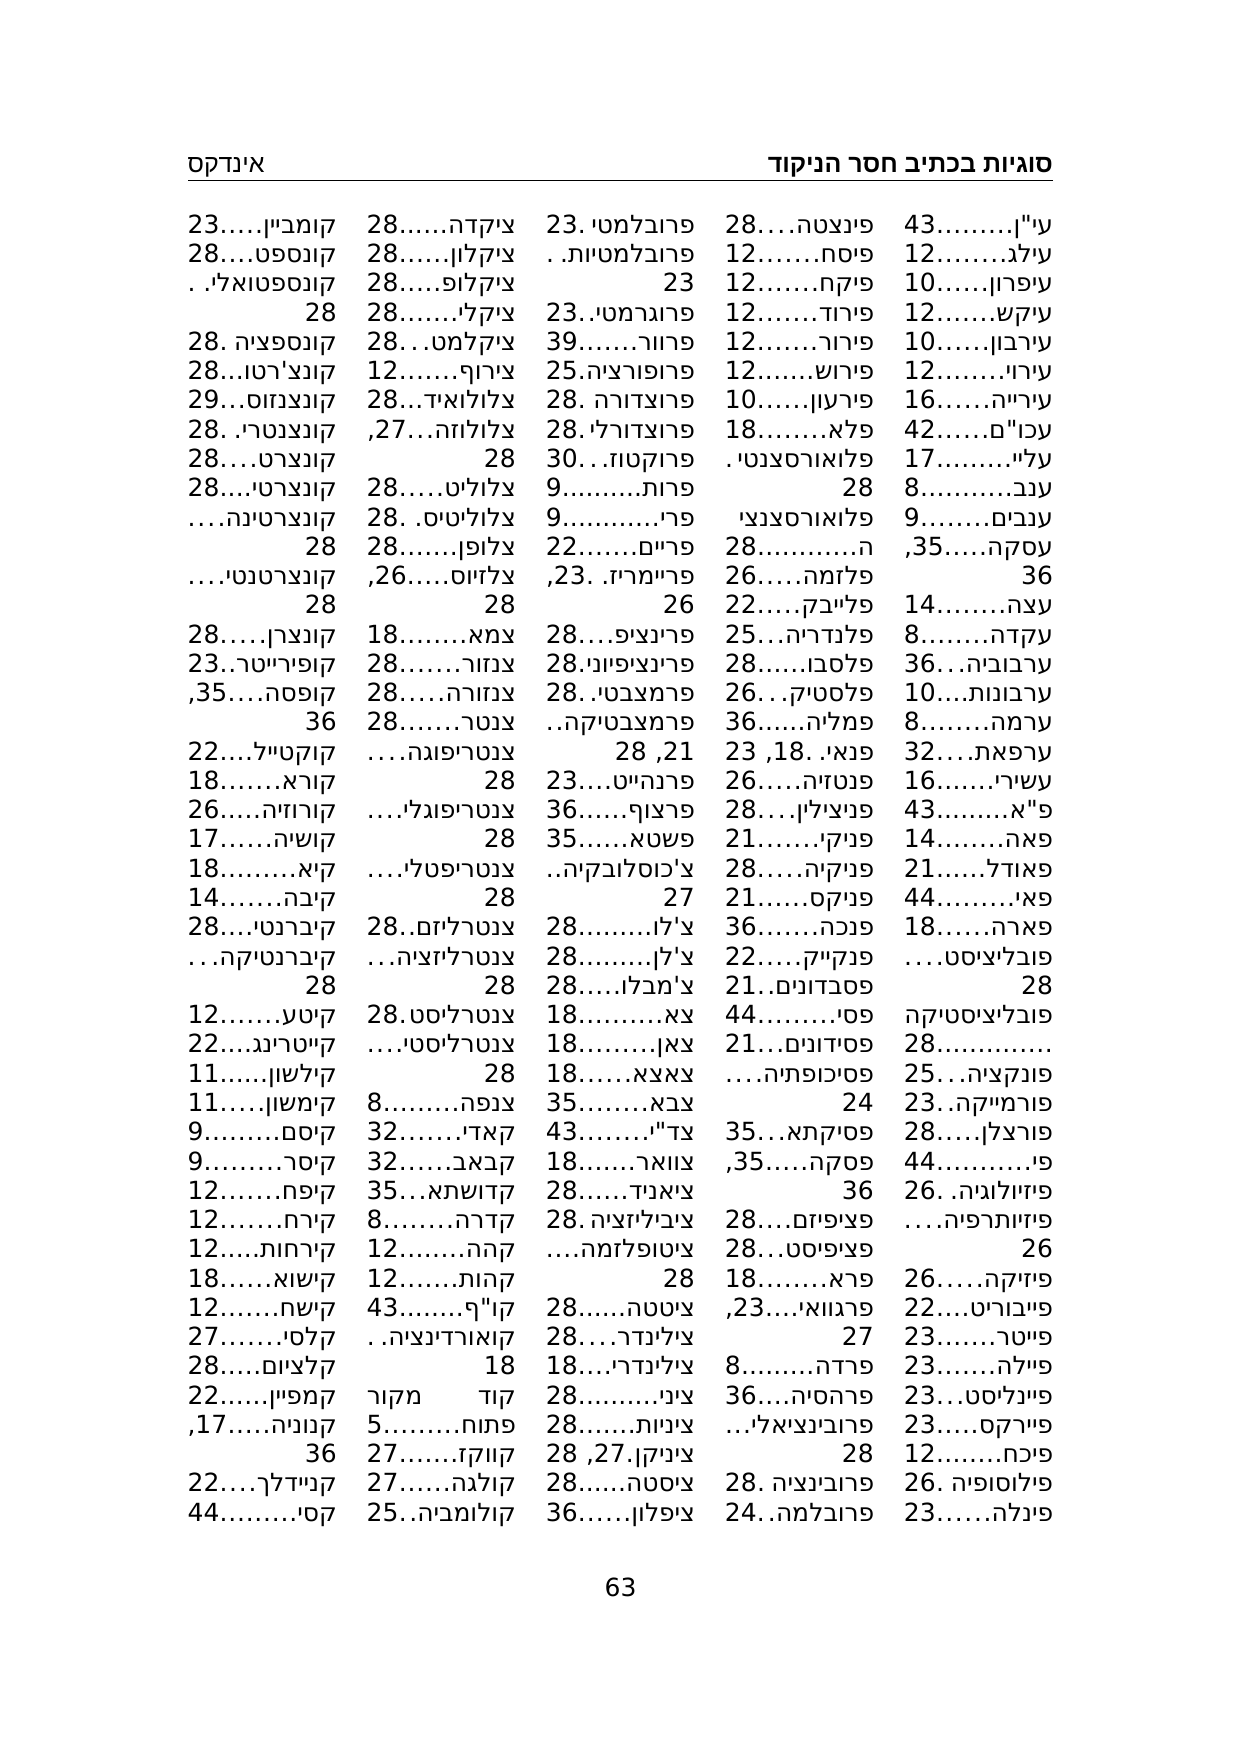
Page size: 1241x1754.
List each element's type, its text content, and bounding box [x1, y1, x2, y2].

text פיזיקה 26 [904, 1264, 1053, 1293]
text פניצילין 28 [725, 795, 874, 825]
text פסי 44 [725, 1000, 874, 1029]
text פיזיותרפיה 26 [904, 1205, 1053, 1264]
text פלייבק 22 [725, 591, 874, 620]
text ענב 8 [904, 473, 1053, 503]
text צירוף 12 [367, 356, 516, 386]
text צלוליטיס 28 [367, 503, 516, 532]
text צנטריפוגלי 28 [367, 795, 516, 854]
text קיא 18 [187, 854, 337, 883]
text עיפרון 10 [904, 268, 1053, 298]
text צ'לן 28 [546, 942, 695, 971]
text פסבדונים 21 [725, 971, 874, 1000]
text קונצרן 28 [187, 620, 337, 649]
text פייטר 23 [904, 1322, 1053, 1352]
text צנטריפוגה 28 [367, 737, 516, 795]
text פריימריז 23, 26 [546, 561, 695, 620]
text קלציום 28 [187, 1352, 337, 1381]
text קייטרינג 22 [187, 1029, 337, 1059]
text קניידלך 22 [187, 1469, 337, 1498]
text צ'כוסלובקיה 27 [546, 854, 695, 912]
text פונקציה 25 [904, 1059, 1053, 1088]
text פרדה 8 [725, 1352, 874, 1381]
text פלנדריה 25 [725, 620, 874, 649]
text פינצטה 28 [725, 210, 874, 239]
text צמא 18 [367, 620, 516, 649]
text פרוצדורלי 28 [546, 415, 695, 444]
text צנטרליזציה 28 [367, 942, 516, 1000]
text קאדי 32 [367, 1117, 516, 1147]
text פנכה 36 [725, 912, 874, 942]
text צנפה 8 [367, 1088, 516, 1117]
text עכו"ם 42 [904, 415, 1053, 444]
text פארה 18 [904, 912, 1053, 942]
text עירוי 12 [904, 356, 1053, 386]
text פרגוואי 23, 27 [725, 1293, 874, 1352]
text פציפיזם 28 [725, 1205, 874, 1234]
text פלסטיק 26 [725, 678, 874, 708]
text צלוליט 28 [367, 473, 516, 503]
text פרובלמטיות 23 [546, 239, 695, 298]
text ציניות 28 [546, 1410, 695, 1439]
text עילג 12 [904, 239, 1053, 268]
text קונצרט 28 [187, 444, 337, 473]
text צילינדרי 18 [546, 1352, 695, 1381]
text קהות 12 [367, 1264, 516, 1293]
text ציפלון 36 [546, 1498, 695, 1527]
text צאן 18 [546, 1029, 695, 1059]
text פרהסיה 36 [725, 1381, 874, 1410]
text צנטרליסטי 28 [367, 1029, 516, 1088]
text פרובינציאלי 28 [725, 1410, 874, 1469]
text פירוש 12 [725, 356, 874, 386]
text קולגה 27 [367, 1469, 516, 1498]
text צלזיוס 26, 28 [367, 561, 516, 620]
text קונצנטרי 28 [187, 415, 337, 444]
text פלואורסצנטי 28 [725, 444, 874, 503]
text צוואר 18 [546, 1147, 695, 1176]
text פרופורציה 25 [546, 356, 695, 386]
text פשטא 35 [546, 825, 695, 854]
text ציקדה 28 [367, 210, 516, 239]
text ציקלמט 28 [367, 327, 516, 356]
text קיסם 9 [187, 1117, 337, 1147]
text קופסה 35, 36 [187, 678, 337, 737]
text פנטזיה 26 [725, 766, 874, 795]
text קלסי 27 [187, 1322, 337, 1352]
text קימשון 11 [187, 1088, 337, 1117]
text פמליה 36 [725, 708, 874, 737]
text פרמצבטיקה 21, 28 [546, 708, 695, 766]
text צנזור 28 [367, 649, 516, 678]
text צנטרליסט 28 [367, 1000, 516, 1029]
text עקדה 8 [904, 620, 1053, 649]
text צלולואיד 28 [367, 386, 516, 415]
text קורוזיה 26 [187, 795, 337, 825]
text עי"ן 43 [904, 210, 1053, 239]
text קונספט 28 [187, 239, 337, 268]
text פיקח 12 [725, 268, 874, 298]
text פלואורסצנציה 28 [725, 503, 874, 561]
text קוקטייל 22 [187, 737, 337, 766]
text קסי 44 [187, 1498, 337, 1527]
text קיבה 14 [187, 883, 337, 912]
text פסיקתא 35 [725, 1117, 874, 1147]
text ציקלי 28 [367, 298, 516, 327]
text פלזמה 26 [725, 561, 874, 591]
text ערפאת 32 [904, 737, 1053, 766]
text קונצ'רטו 28 [187, 356, 337, 386]
text קיברנטי 28 [187, 912, 337, 942]
text צ'לו 28 [546, 912, 695, 942]
text פובליציסטיקה 28 [904, 1000, 1053, 1059]
text קדושתא 35 [367, 1176, 516, 1205]
text פלא 18 [725, 415, 874, 444]
text ציטופלזמה 28 [546, 1234, 695, 1293]
text פניקי 21 [725, 825, 874, 854]
text קישוא 18 [187, 1264, 337, 1293]
text פציפיסט 28 [725, 1234, 874, 1264]
text פיירקס 23 [904, 1410, 1053, 1439]
text פרוצדורה 28 [546, 386, 695, 415]
text צבא 35 [546, 1088, 695, 1117]
text קונצרטי 28 [187, 473, 337, 503]
text ערבונות 10 [904, 678, 1053, 708]
text צנטר 28 [367, 708, 516, 737]
text צא 18 [546, 1000, 695, 1029]
text פסיכופתיה 24 [725, 1059, 874, 1117]
text עיקש 12 [904, 298, 1053, 327]
text ציטטה 28 [546, 1293, 695, 1322]
text צילינדר 28 [546, 1322, 695, 1352]
text קמפיין 22 [187, 1381, 337, 1410]
text עשירי 16 [904, 766, 1053, 795]
text פרינציפיוני 28 [546, 649, 695, 678]
text פרמצבטי 28 [546, 678, 695, 708]
text קונצרטינה 28 [187, 503, 337, 561]
text פרצוף 36 [546, 795, 695, 825]
text קורא 18 [187, 766, 337, 795]
text ערמה 8 [904, 708, 1053, 737]
text פילוסופיה 26 [904, 1469, 1053, 1498]
text פרוור 39 [546, 327, 695, 356]
text פ"א 43 [904, 795, 1053, 825]
text פאי 44 [904, 883, 1053, 912]
text קוד מקור פתוח 5 [367, 1381, 516, 1439]
text צד"י 43 [546, 1117, 695, 1147]
text קווקז 27 [367, 1439, 516, 1469]
text פיינליסט 23 [904, 1381, 1053, 1410]
text פרנהייט 23 [546, 766, 695, 795]
text פרוקטוז 30 [546, 444, 695, 473]
text עסקה 35, 36 [904, 532, 1053, 591]
text קונספציה 28 [187, 327, 337, 356]
text ציקלופ 28 [367, 268, 516, 298]
text פייבוריט 22 [904, 1293, 1053, 1322]
text פורצלן 28 [904, 1117, 1053, 1147]
text קילשון 11 [187, 1059, 337, 1088]
text פירור 12 [725, 327, 874, 356]
text פיזיולוגיה 26 [904, 1176, 1053, 1205]
text ציקלון 28 [367, 239, 516, 268]
text פי 44 [904, 1147, 1053, 1176]
text פירוד 12 [725, 298, 874, 327]
text פובליציסט 28 [904, 942, 1053, 1000]
text צלופן 28 [367, 532, 516, 561]
text צנזורה 28 [367, 678, 516, 708]
text עצה 14 [904, 591, 1053, 620]
text קיטע 12 [187, 1000, 337, 1029]
text קנוניה 17, 36 [187, 1410, 337, 1469]
text פסידונים 21 [725, 1029, 874, 1059]
text ערבוביה 36 [904, 649, 1053, 678]
text קיסר 9 [187, 1147, 337, 1176]
text קו"ף 43 [367, 1293, 516, 1322]
text פיסח 12 [725, 239, 874, 268]
text צ'מבלו 28 [546, 971, 695, 1000]
text צלולוזה 27, 28 [367, 415, 516, 473]
text צנטרליזם 28 [367, 912, 516, 942]
text עירייה 16 [904, 386, 1053, 415]
text פסקה 35, 36 [725, 1147, 874, 1205]
text פרא 18 [725, 1264, 874, 1293]
text קיברנטיקה 28 [187, 942, 337, 1000]
text קיפח 12 [187, 1176, 337, 1205]
text קבאב 32 [367, 1147, 516, 1176]
text ציאניד 28 [546, 1176, 695, 1205]
text קולומביה 25 [367, 1498, 516, 1527]
text פניקיה 28 [725, 854, 874, 883]
text קונספטואלי 28 [187, 268, 337, 327]
text קישח 12 [187, 1293, 337, 1322]
text קומביין 23 [187, 210, 337, 239]
text פרות 9 [546, 473, 695, 503]
text קירח 12 [187, 1205, 337, 1234]
text צאצא 18 [546, 1059, 695, 1088]
text פרובינציה 28 [725, 1469, 874, 1498]
text ענבים 9 [904, 503, 1053, 532]
text קונצנזוס 29 [187, 386, 337, 415]
text צנטריפטלי 28 [367, 854, 516, 912]
text ציניקן 27, 28 [546, 1439, 695, 1469]
text פינלה 23 [904, 1498, 1053, 1527]
text פירעון 10 [725, 386, 874, 415]
text פריים 22 [546, 532, 695, 561]
text פורמייקה 23 [904, 1088, 1053, 1117]
text קופירייטר 23 [187, 649, 337, 678]
text פיילה 23 [904, 1352, 1053, 1381]
text פנקייק 22 [725, 942, 874, 971]
text פניקס 21 [725, 883, 874, 912]
text עירבון 10 [904, 327, 1053, 356]
text קושיה 17 [187, 825, 337, 854]
text פאודל 21 [904, 854, 1053, 883]
text פנאי 18, 23 [725, 737, 874, 766]
text פאה 14 [904, 825, 1053, 854]
text קהה 12 [367, 1234, 516, 1264]
text ציסטה 28 [546, 1469, 695, 1498]
text פרובלמטי 23 [546, 210, 695, 239]
text קדרה 8 [367, 1205, 516, 1234]
text פלסבו 28 [725, 649, 874, 678]
text קואורדינציה 18 [367, 1322, 516, 1381]
text ציביליזציה 28 [546, 1205, 695, 1234]
text פרינציפ 28 [546, 620, 695, 649]
text קונצרטנטי 28 [187, 561, 337, 620]
text פיכח 12 [904, 1439, 1053, 1469]
text קירחות 12 [187, 1234, 337, 1264]
text פרובלמה 24 [725, 1498, 874, 1527]
text ציני 28 [546, 1381, 695, 1410]
text עליי 17 [904, 444, 1053, 473]
text פרוגרמטי 23 [546, 298, 695, 327]
text פרי 9 [546, 503, 695, 532]
